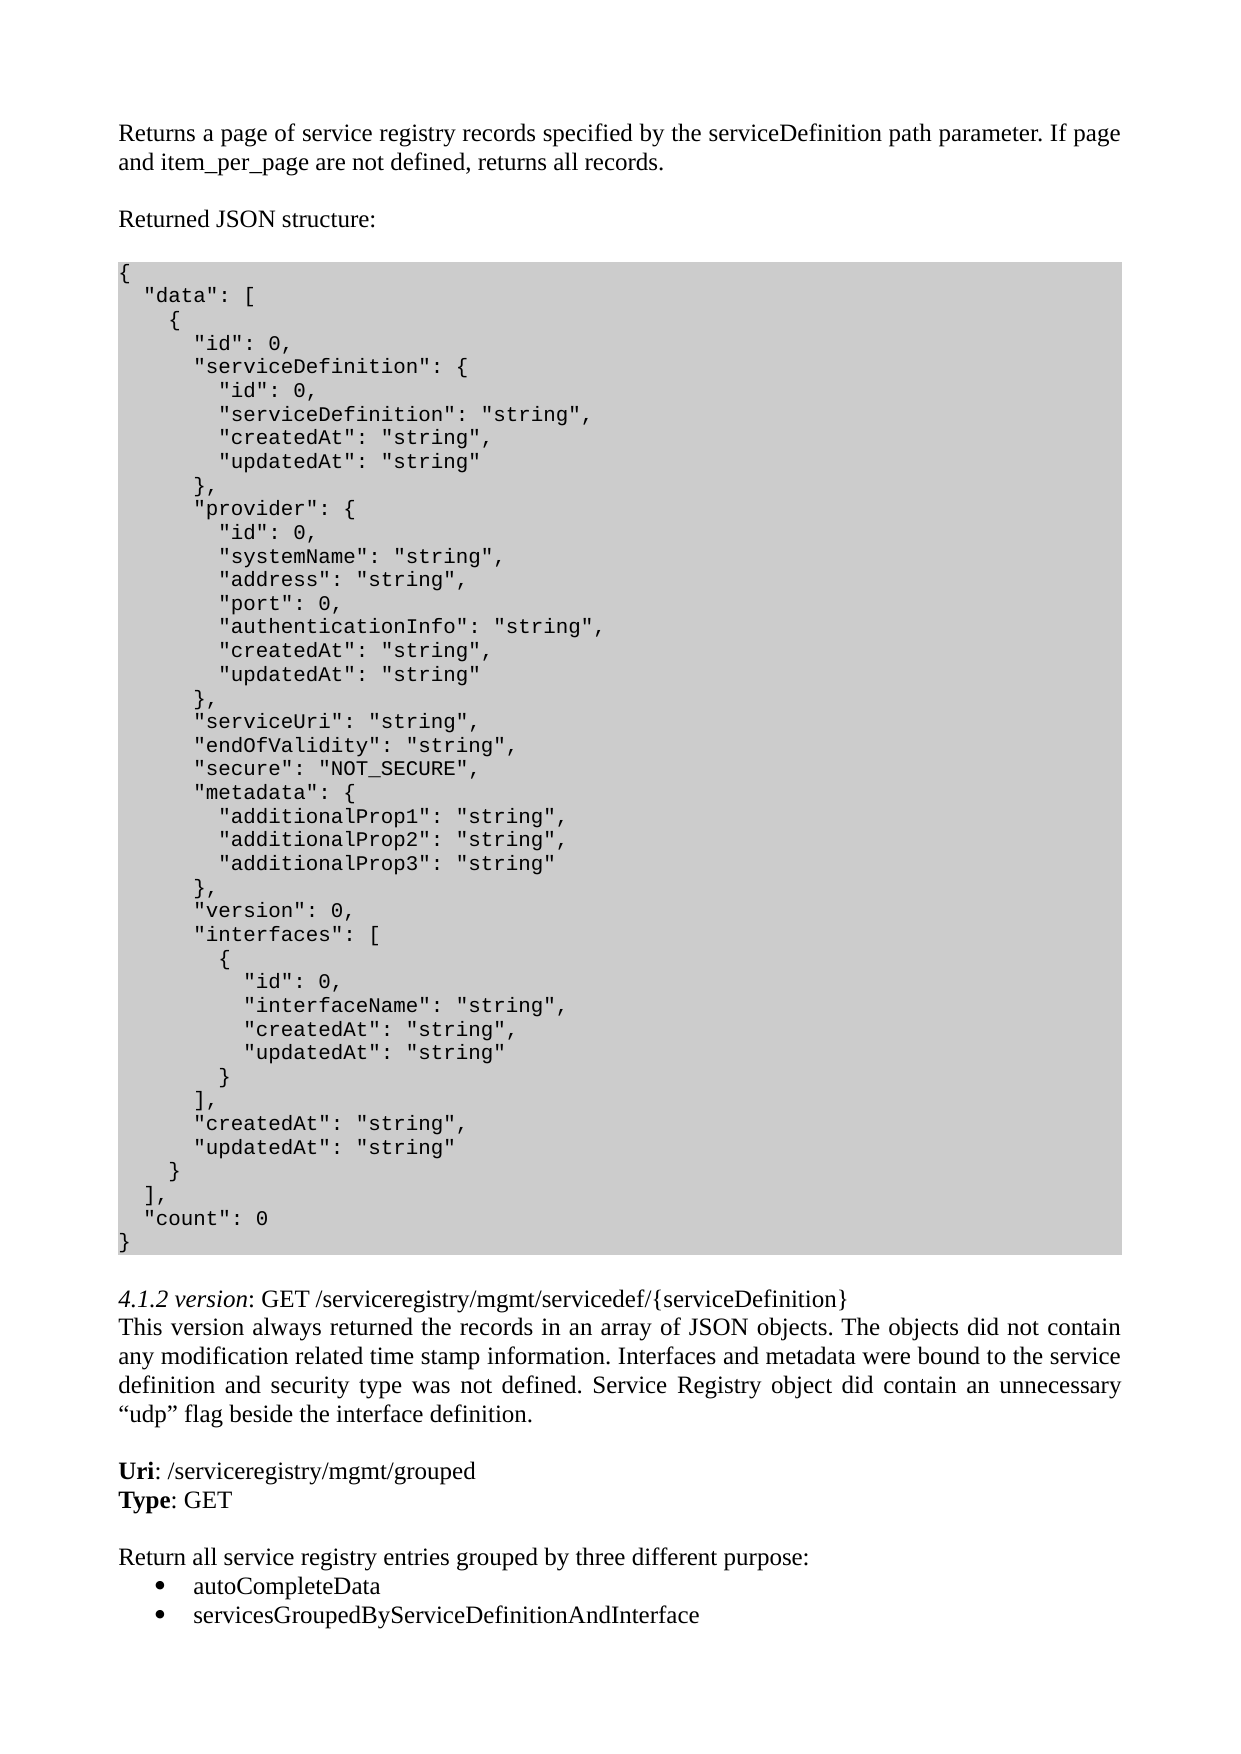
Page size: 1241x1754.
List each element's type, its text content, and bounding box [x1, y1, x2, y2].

text "interfaceName": "string", [118, 995, 1122, 1018]
list servicesGroupedByServiceDefinitionAndInterface [156, 1600, 1122, 1629]
text "serviceDefinition": "string", [118, 404, 1122, 427]
text { [118, 309, 1122, 333]
text "serviceDefinition": { [118, 356, 1122, 380]
text "provider": { [118, 498, 1122, 522]
text "metadata": { [118, 782, 1122, 806]
text 4.1.2 version: GET /serviceregistry/mgmt/servicedef/{serviceDefinition} [118, 1284, 1122, 1312]
text "createdAt": "string", [118, 1018, 1122, 1042]
text "interfaces": [ [118, 924, 1122, 948]
text }, [118, 687, 1122, 711]
text "authenticationInfo": "string", [118, 617, 1122, 640]
text "address": "string", [118, 569, 1122, 593]
text "id": 0, [118, 380, 1122, 404]
text "additionalProp2": "string", [118, 829, 1122, 853]
text "id": 0, [118, 522, 1122, 546]
text "port": 0, [118, 593, 1122, 617]
text "updatedAt": "string" [118, 664, 1122, 687]
text "createdAt": "string", [118, 640, 1122, 664]
text } [118, 1160, 1122, 1184]
text } [118, 1066, 1122, 1089]
text "createdAt": "string", [118, 427, 1122, 451]
text }, [118, 877, 1122, 900]
text ], [118, 1184, 1122, 1208]
text Type: GET [118, 1485, 1122, 1514]
text Returns a page of service registry records specified by the serviceDefinition path parameter. If page and item_per_page are not defined, returns all records. [118, 118, 1122, 176]
text Return all service registry entries grouped by three different purpose: [118, 1542, 1122, 1571]
text This version always returned the records in an array of JSON objects. The objects did not contain any modification related time stamp information. Interfaces and metadata were bound to the service definition and security type was not defined. Service Registry object did contain an unnecessary “udp” flag beside the interface definition. [118, 1312, 1122, 1427]
text "secure": "NOT_SECURE", [118, 758, 1122, 782]
text "id": 0, [118, 971, 1122, 995]
text "serviceUri": "string", [118, 711, 1122, 735]
text "updatedAt": "string" [118, 1137, 1122, 1160]
text { [118, 948, 1122, 971]
text "version": 0, [118, 900, 1122, 924]
text } [118, 1231, 1122, 1255]
text Uri: /serviceregistry/mgmt/grouped [118, 1456, 1122, 1485]
text "endOfValidity": "string", [118, 735, 1122, 758]
text "additionalProp1": "string", [118, 806, 1122, 829]
list autoCompleteData [156, 1571, 1122, 1600]
text "id": 0, [118, 333, 1122, 356]
text "createdAt": "string", [118, 1113, 1122, 1137]
text Returned JSON structure: [118, 204, 1122, 233]
text { [118, 262, 1122, 286]
text }, [118, 475, 1122, 498]
text "updatedAt": "string" [118, 451, 1122, 475]
text "data": [ [118, 286, 1122, 309]
text "systemName": "string", [118, 546, 1122, 569]
text ], [118, 1089, 1122, 1113]
text "count": 0 [118, 1208, 1122, 1231]
text "additionalProp3": "string" [118, 853, 1122, 877]
text "updatedAt": "string" [118, 1042, 1122, 1066]
